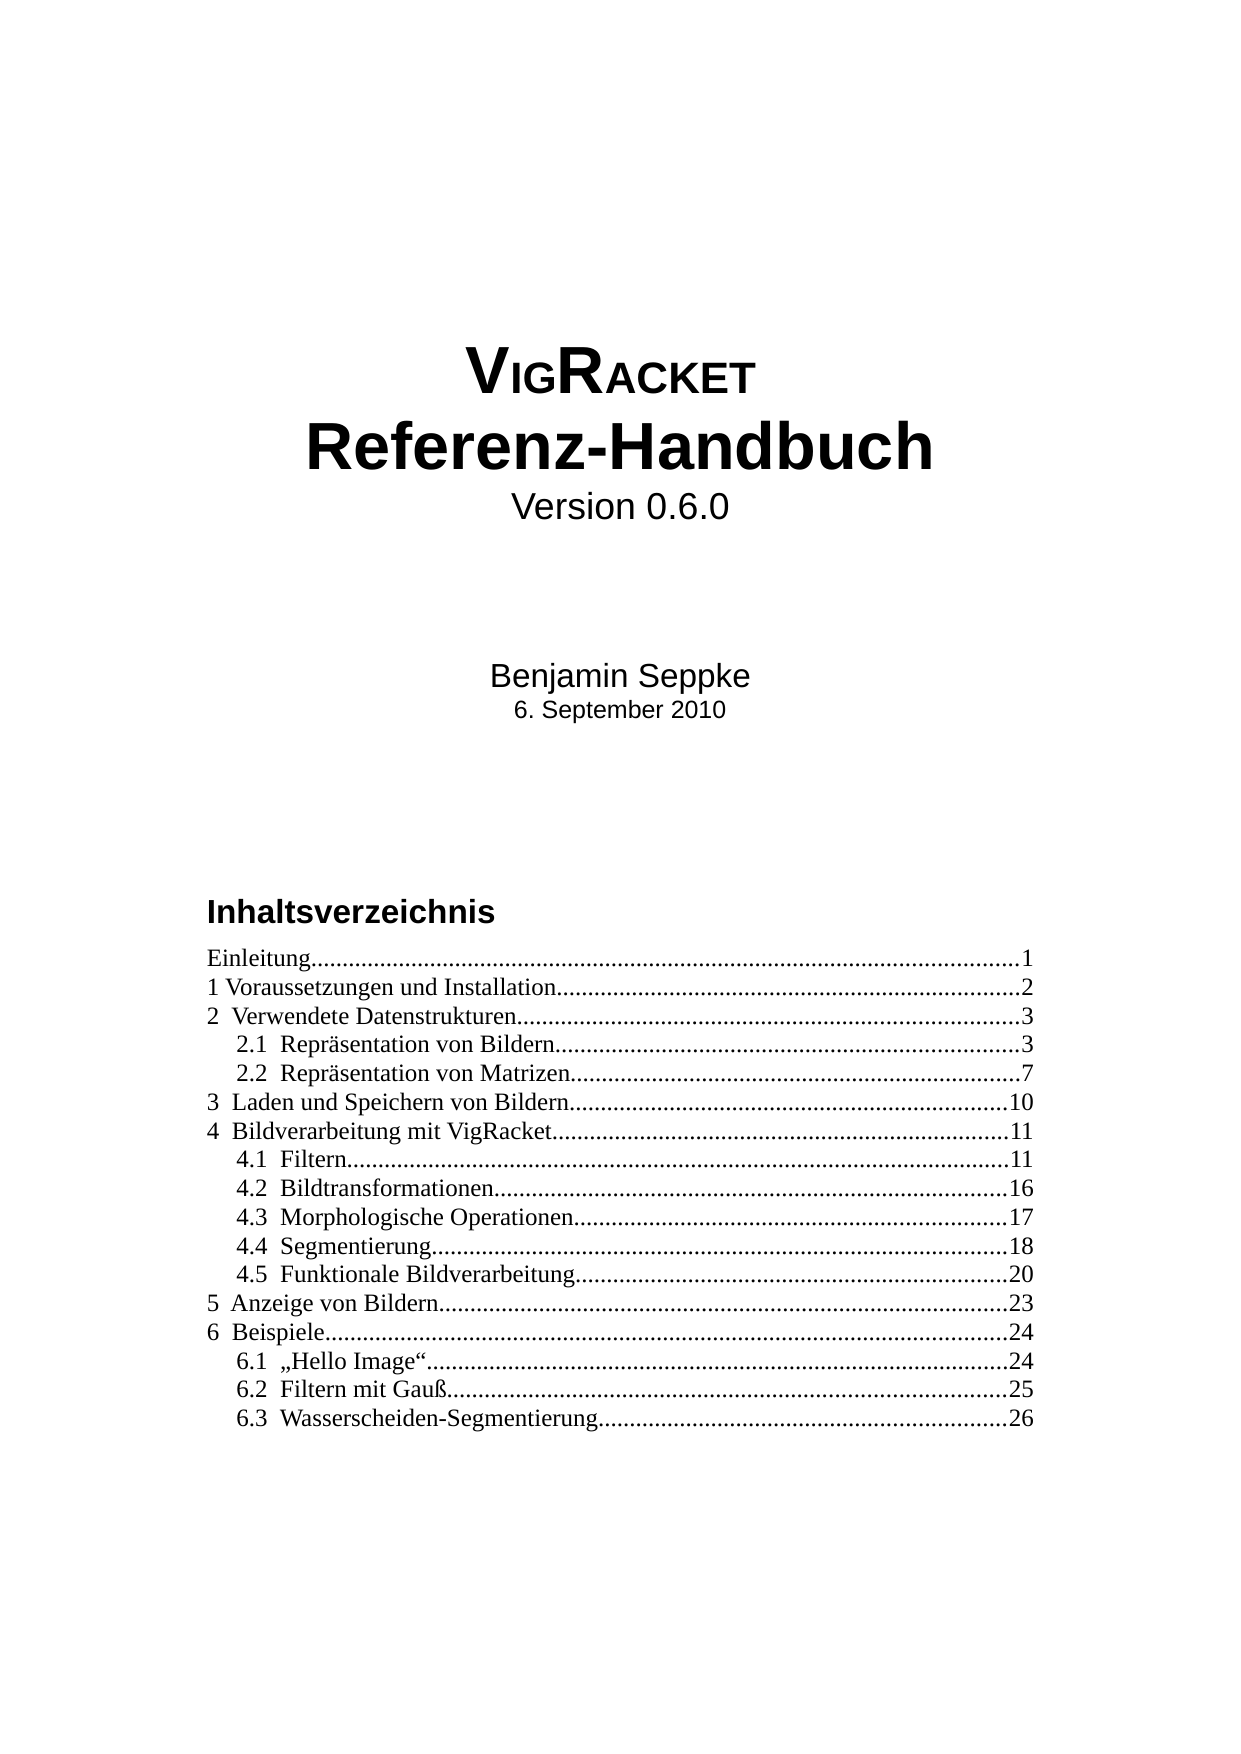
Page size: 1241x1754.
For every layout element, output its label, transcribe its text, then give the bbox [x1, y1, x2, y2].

text 2 Verwendete Datenstrukturen 3 [207, 1001, 1033, 1029]
text 1 Voraussetzungen und Installation 2 [207, 972, 1033, 1001]
text 5 Anzeige von Bildern 23 [207, 1288, 1033, 1317]
text 4.5 Funktionale Bildverarbeitung 20 [236, 1259, 1033, 1288]
text 3 Laden und Speichern von Bildern 10 [207, 1087, 1033, 1116]
text Benjamin Seppke [207, 656, 1033, 695]
text 4 Bildverarbeitung mit VigRacket 11 [207, 1116, 1033, 1144]
text 4.3 Morphologische Operationen 17 [236, 1202, 1033, 1231]
subtitle Inhaltsverzeichnis [207, 892, 1033, 931]
text Referenz-Handbuch [207, 407, 1033, 484]
text 2.2 Repräsentation von Matrizen 7 [236, 1058, 1033, 1087]
text Version 0.6.0 [207, 484, 1033, 527]
text 4.2 Bildtransformationen 16 [236, 1173, 1033, 1202]
text 6.1 „Hello Image“ 24 [236, 1346, 1033, 1374]
text 6 Beispiele 24 [207, 1317, 1033, 1346]
text 4.1 Filtern 11 [236, 1144, 1033, 1173]
text 6.3 Wasserscheiden-Segmentierung 26 [236, 1403, 1033, 1432]
text 4.4 Segmentierung 18 [236, 1231, 1033, 1259]
text 6.2 Filtern mit Gauß 25 [236, 1374, 1033, 1403]
text 6. September 2010 [207, 695, 1033, 723]
text 2.1 Repräsentation von Bildern 3 [236, 1029, 1033, 1058]
text Einleitung 1 [207, 943, 1033, 972]
text VigRacket [207, 331, 1033, 407]
